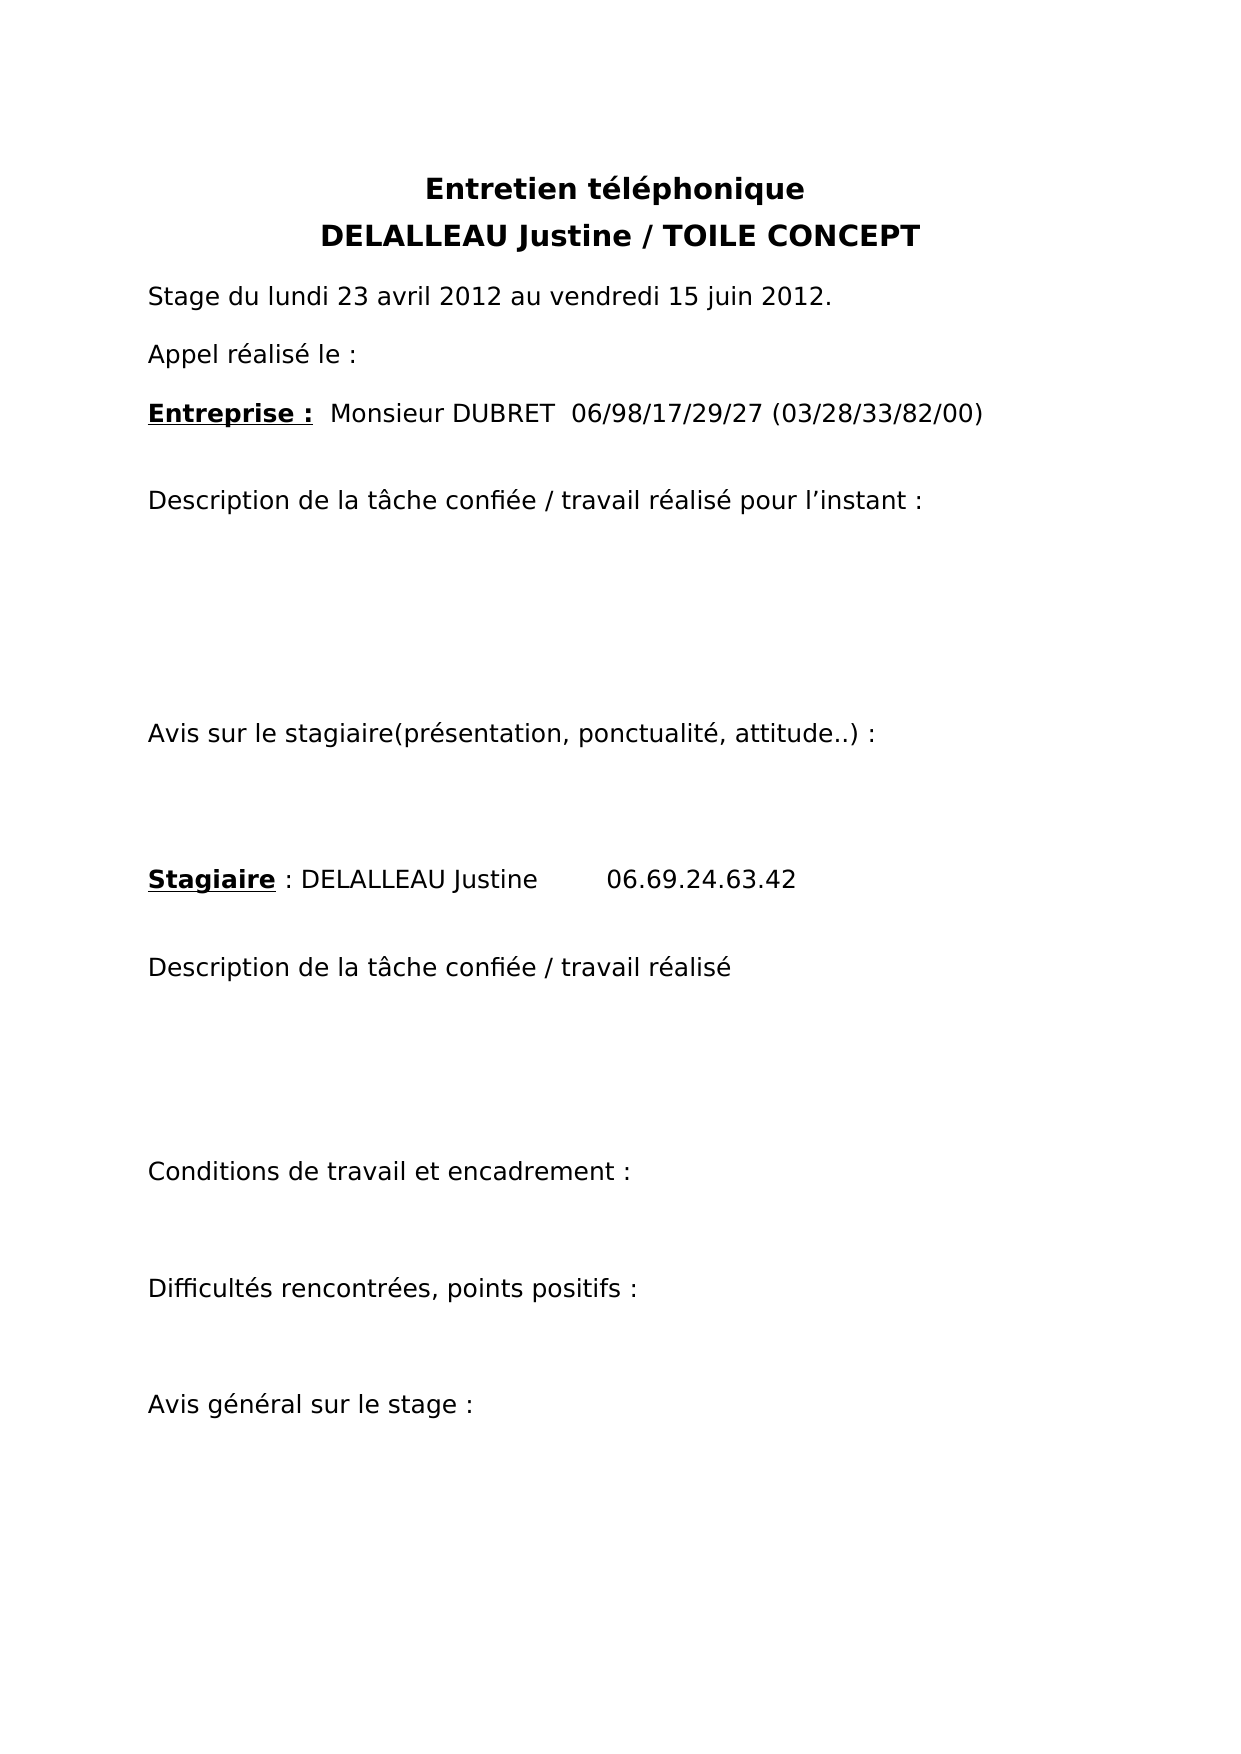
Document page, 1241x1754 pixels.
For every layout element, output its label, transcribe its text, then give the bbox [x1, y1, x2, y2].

text Entreprise : Monsieur DUBRET 06/98/17/29/27 (03/28/33/82/00) [148, 399, 1093, 428]
text DELALLEAU Justine / TOILE CONCEPT [148, 219, 1093, 253]
text Stage du lundi 23 avril 2012 au vendredi 15 juin 2012. [148, 282, 1093, 311]
text Description de la tâche confiée / travail réalisé [148, 953, 1093, 982]
text Avis sur le stagiaire(présentation, ponctualité, attitude..) : [148, 720, 1093, 749]
text Conditions de travail et encadrement : [148, 1157, 1093, 1186]
text Appel réalisé le : [148, 341, 1093, 370]
subtitle Entretien téléphonique [148, 173, 1093, 207]
text Description de la tâche confiée / travail réalisé pour l’instant : [148, 486, 1093, 516]
text Avis général sur le stage : [148, 1391, 1093, 1420]
text Stagiaire : DELALLEAU Justine 06.69.24.63.42 [148, 866, 1093, 895]
text Difficultés rencontrées, points positifs : [148, 1274, 1093, 1303]
